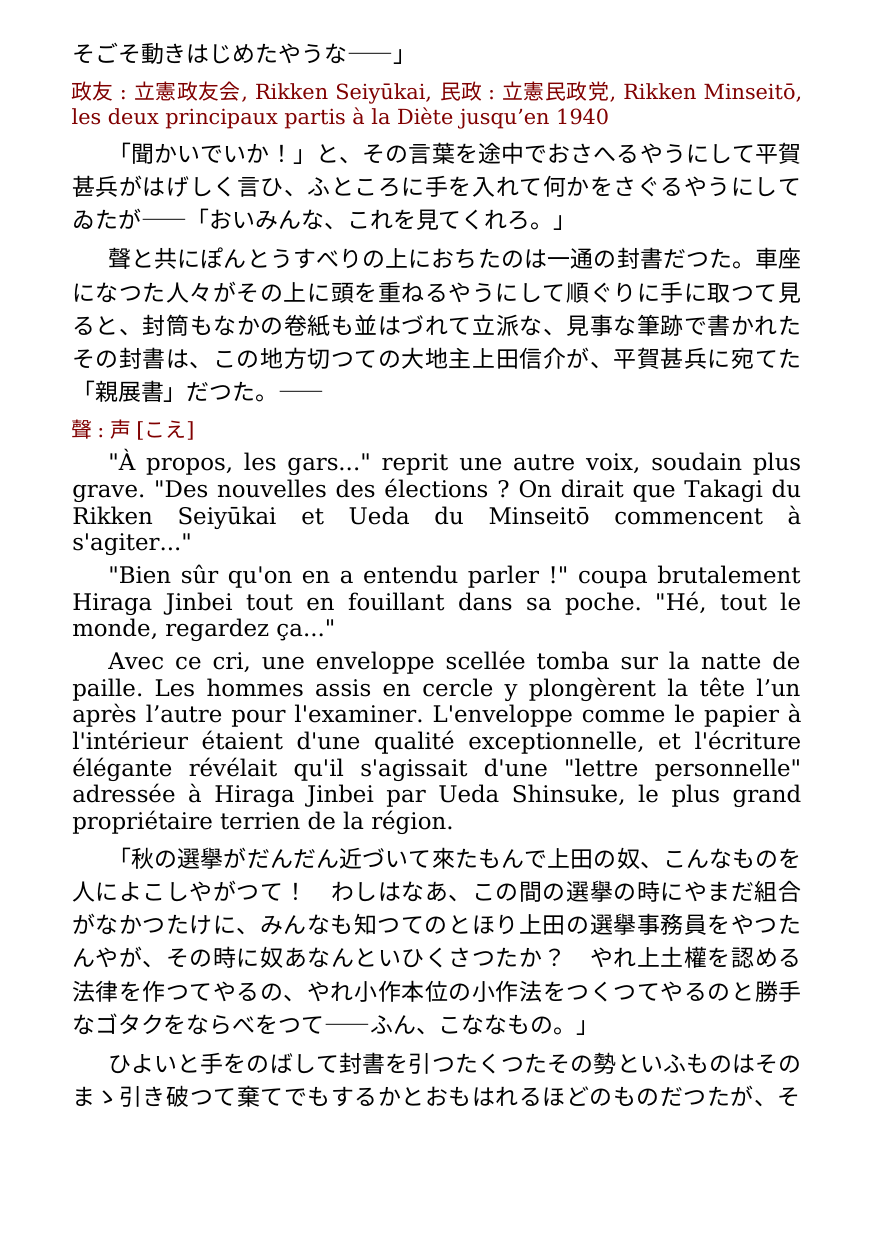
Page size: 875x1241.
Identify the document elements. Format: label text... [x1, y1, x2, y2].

text 政友 : 立憲政友会, Rikken Seiyūkai, 民政 : 立憲民政党, Rikken Minseitō, les deux principaux partis à la Diète jusqu’en 1940 [71, 75, 803, 130]
text そごそ動きはじめたやうな――」 [72, 36, 802, 69]
text Avec ce cri, une enveloppe scellée tomba sur la natte de paille. Les hommes assis en cercle y plongèrent la tête l’un après l’autre pour l'examiner. L'enveloppe comme le papier à l'intérieur étaient d'une qualité exceptionnelle, et l'écriture élégante révélait qu'il s'agissait d'une "lettre personnelle" adressée à Hiraga Jinbei par Ueda Shinsuke, le plus grand propriétaire terrien de la région. [72, 648, 802, 835]
text 「聞かいでいか！」と、その言葉を途中でおさへるやうにして平賀甚兵がはげしく言ひ、ふところに手を入れて何かをさぐるやうにしてゐたが――「おいみんな、これを見てくれろ。」 [72, 136, 802, 235]
text 聲と共にぽんとうすべりの上におちたのは一通の封書だつた。車座になつた人々がその上に頭を重ねるやうにして順ぐりに手に取つて見ると、封筒もなかの卷紙も並はづれて立派な、見事な筆跡で書かれたその封書は、この地方切つての大地主上田信介が、平賀甚兵に宛てた「親展書」だつた。―― [72, 241, 802, 407]
text "Bien sûr qu'on en a entendu parler !" coupa brutalement Hiraga Jinbei tout en fouillant dans sa poche. "Hé, tout le monde, regardez ça..." [72, 562, 802, 642]
text "À propos, les gars..." reprit une autre voix, soudain plus grave. "Des nouvelles des élections ? On dirait que Takagi du Rikken Seiyūkai et Ueda du Minseitō commencent à s'agiter..." [72, 449, 802, 556]
text 「秋の選擧がだんだん近づいて來たもんで上田の奴、こんなものを人によこしやがつて！ わしはなあ、この間の選擧の時にやまだ組合がなかつたけに、みんなも知つてのとほり上田の選擧事務員をやつたんやが、その時に奴あなんといひくさつたか？ やれ上土權を認める法律を作つてやるの、やれ小作本位の小作法をつくつてやるのと勝手なゴタクをならべをつて――ふん、こななもの。」 [72, 841, 802, 1040]
text 聲 : 声 [こえ] [71, 413, 803, 443]
text ひよいと手をのばして封書を引つたくつたその勢といふものはそのまゝ引き破つて棄てでもするかとおもはれるほどのものだつたが、そ [72, 1046, 802, 1112]
